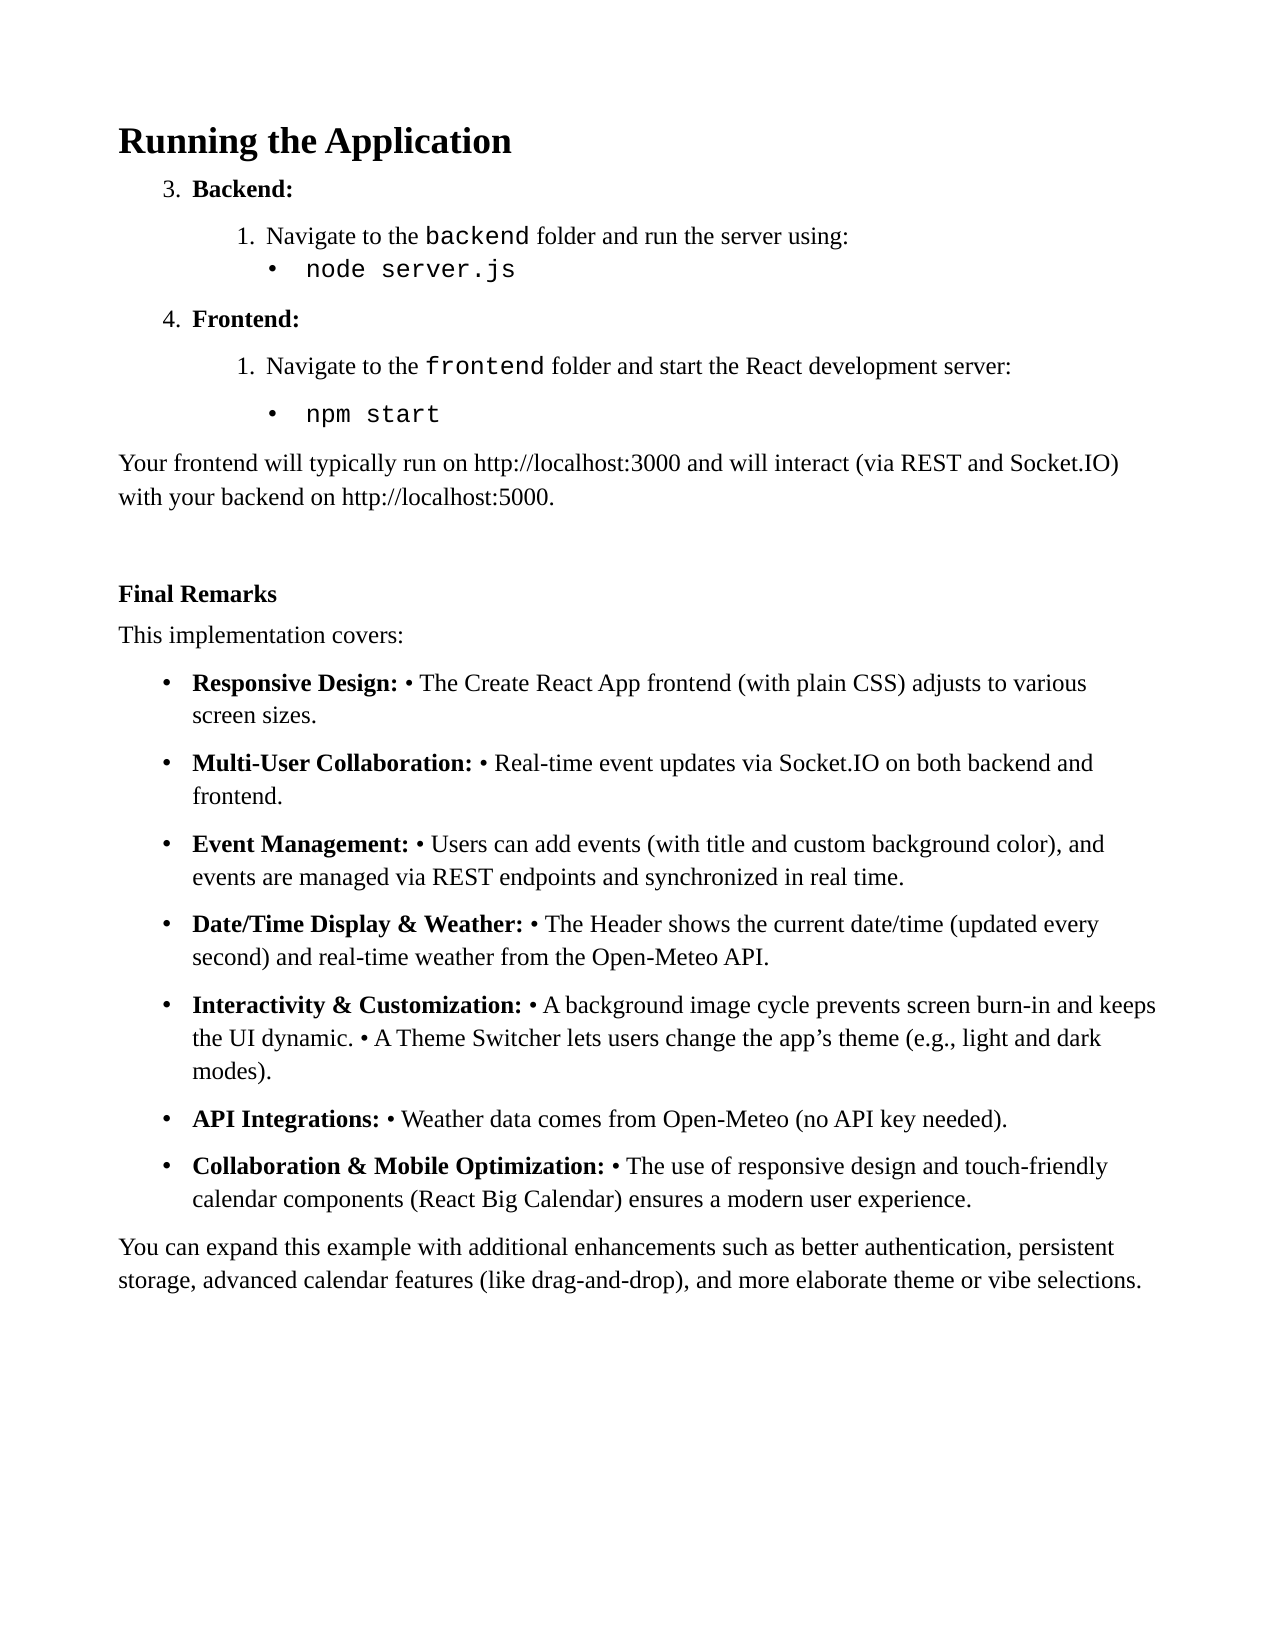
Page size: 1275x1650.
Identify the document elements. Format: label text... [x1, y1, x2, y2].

list Collaboration & Mobile Optimization: • The use of responsive design and touch‑friendly calendar components (React Big Calendar) ensures a modern user experience. [162, 1151, 1157, 1213]
list Interactivity & Customization: • A background image cycle prevents screen burn-in and keeps the UI dynamic. • A Theme Switcher lets users change the app’s theme (e.g., light and dark modes). [162, 990, 1157, 1085]
text Your frontend will typically run on http://localhost:3000 and will interact (via REST and Socket.IO) with your backend on http://localhost:5000. [118, 448, 1157, 510]
list API Integrations: • Weather data comes from Open‑Meteo (no API key needed). [162, 1104, 1157, 1132]
list npm start [268, 401, 1157, 430]
list node server.js [268, 257, 1157, 285]
list Event Management: • Users can add events (with title and custom background color), and events are managed via REST endpoints and synchronized in real time. [162, 829, 1157, 891]
list Navigate to the frontend folder and start the React development server: [236, 351, 1157, 382]
subtitle Final Remarks [118, 579, 1157, 607]
list Navigate to the backend folder and run the server using: [236, 221, 1157, 252]
subtitle Running the Application [118, 118, 1157, 161]
list Frontend: [162, 304, 1157, 333]
text This implementation covers: [118, 620, 1157, 649]
list Multi-User Collaboration: • Real‑time event updates via Socket.IO on both backend and frontend. [162, 748, 1157, 810]
list Date/Time Display & Weather: • The Header shows the current date/time (updated every second) and real‑time weather from the Open‑Meteo API. [162, 909, 1157, 971]
text You can expand this example with additional enhancements such as better authentication, persistent storage, advanced calendar features (like drag‑and‑drop), and more elaborate theme or vibe selections. [118, 1232, 1157, 1294]
list Backend: [162, 174, 1157, 202]
list Responsive Design: • The Create React App frontend (with plain CSS) adjusts to various screen sizes. [162, 668, 1157, 729]
